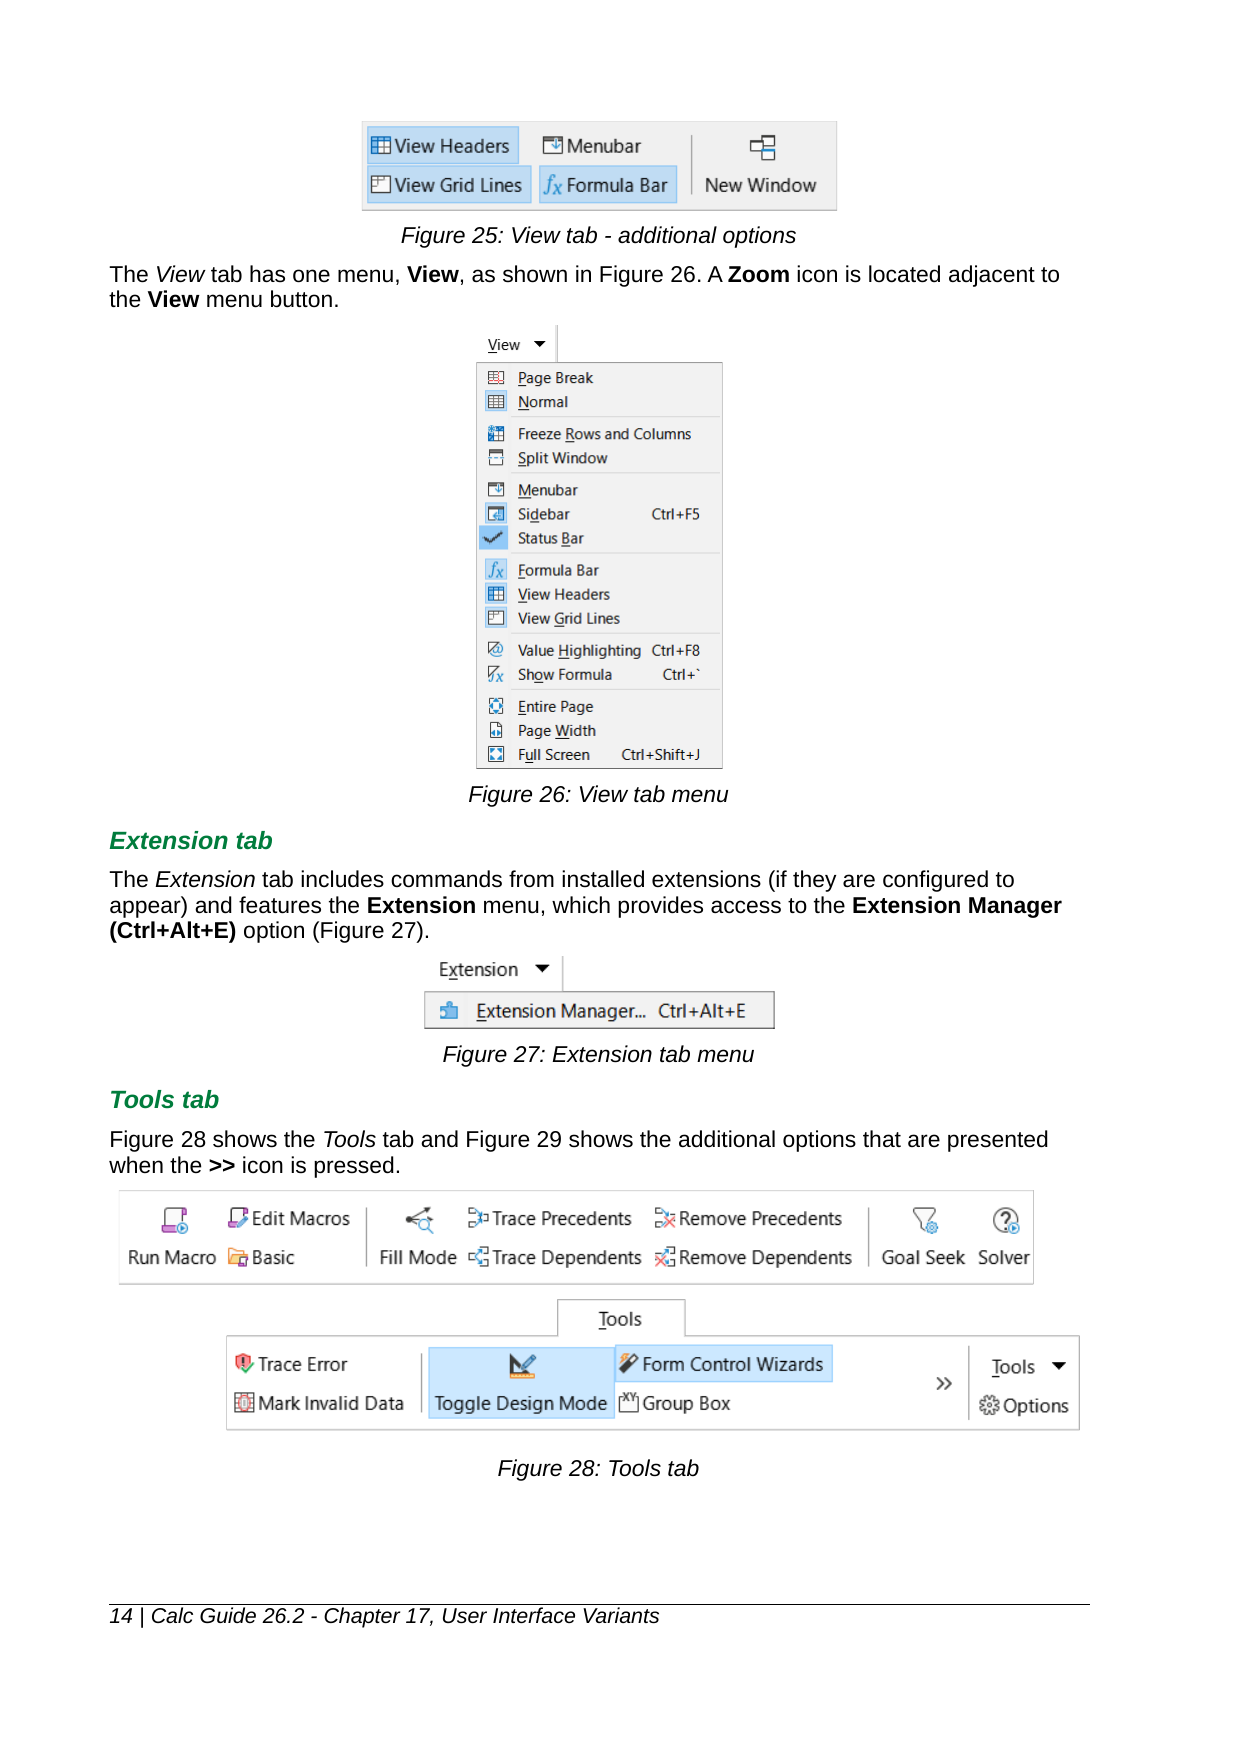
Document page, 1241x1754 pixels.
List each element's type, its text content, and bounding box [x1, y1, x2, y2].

picture [118, 1190, 1081, 1444]
text The View tab has one menu, View, as shown in Figure 26. A Zoom icon is located adjacent to the View menu button. [109, 261, 1090, 312]
text Figure 25: View tab - additional options [362, 223, 837, 249]
subtitle Tools tab [109, 1086, 1090, 1114]
text Figure 28 shows the Tools tab and Figure 29 shows the additional options that are presented when the >> icon is pressed. [109, 1127, 1090, 1178]
picture [424, 956, 775, 1029]
text Figure 27: Extension tab menu [424, 1041, 774, 1067]
subtitle Extension tab [109, 827, 1090, 854]
text The Extension tab includes commands from installed extensions (if they are configured to appear) and features the Extension menu, which provides access to the Extension Manager (Ctrl+Alt+E) option (Figure 27). [109, 867, 1090, 944]
picture [476, 325, 723, 769]
text Figure 26: View tab menu [468, 781, 731, 807]
picture [361, 121, 838, 211]
text Figure 28: Tools tab [119, 1456, 1080, 1481]
